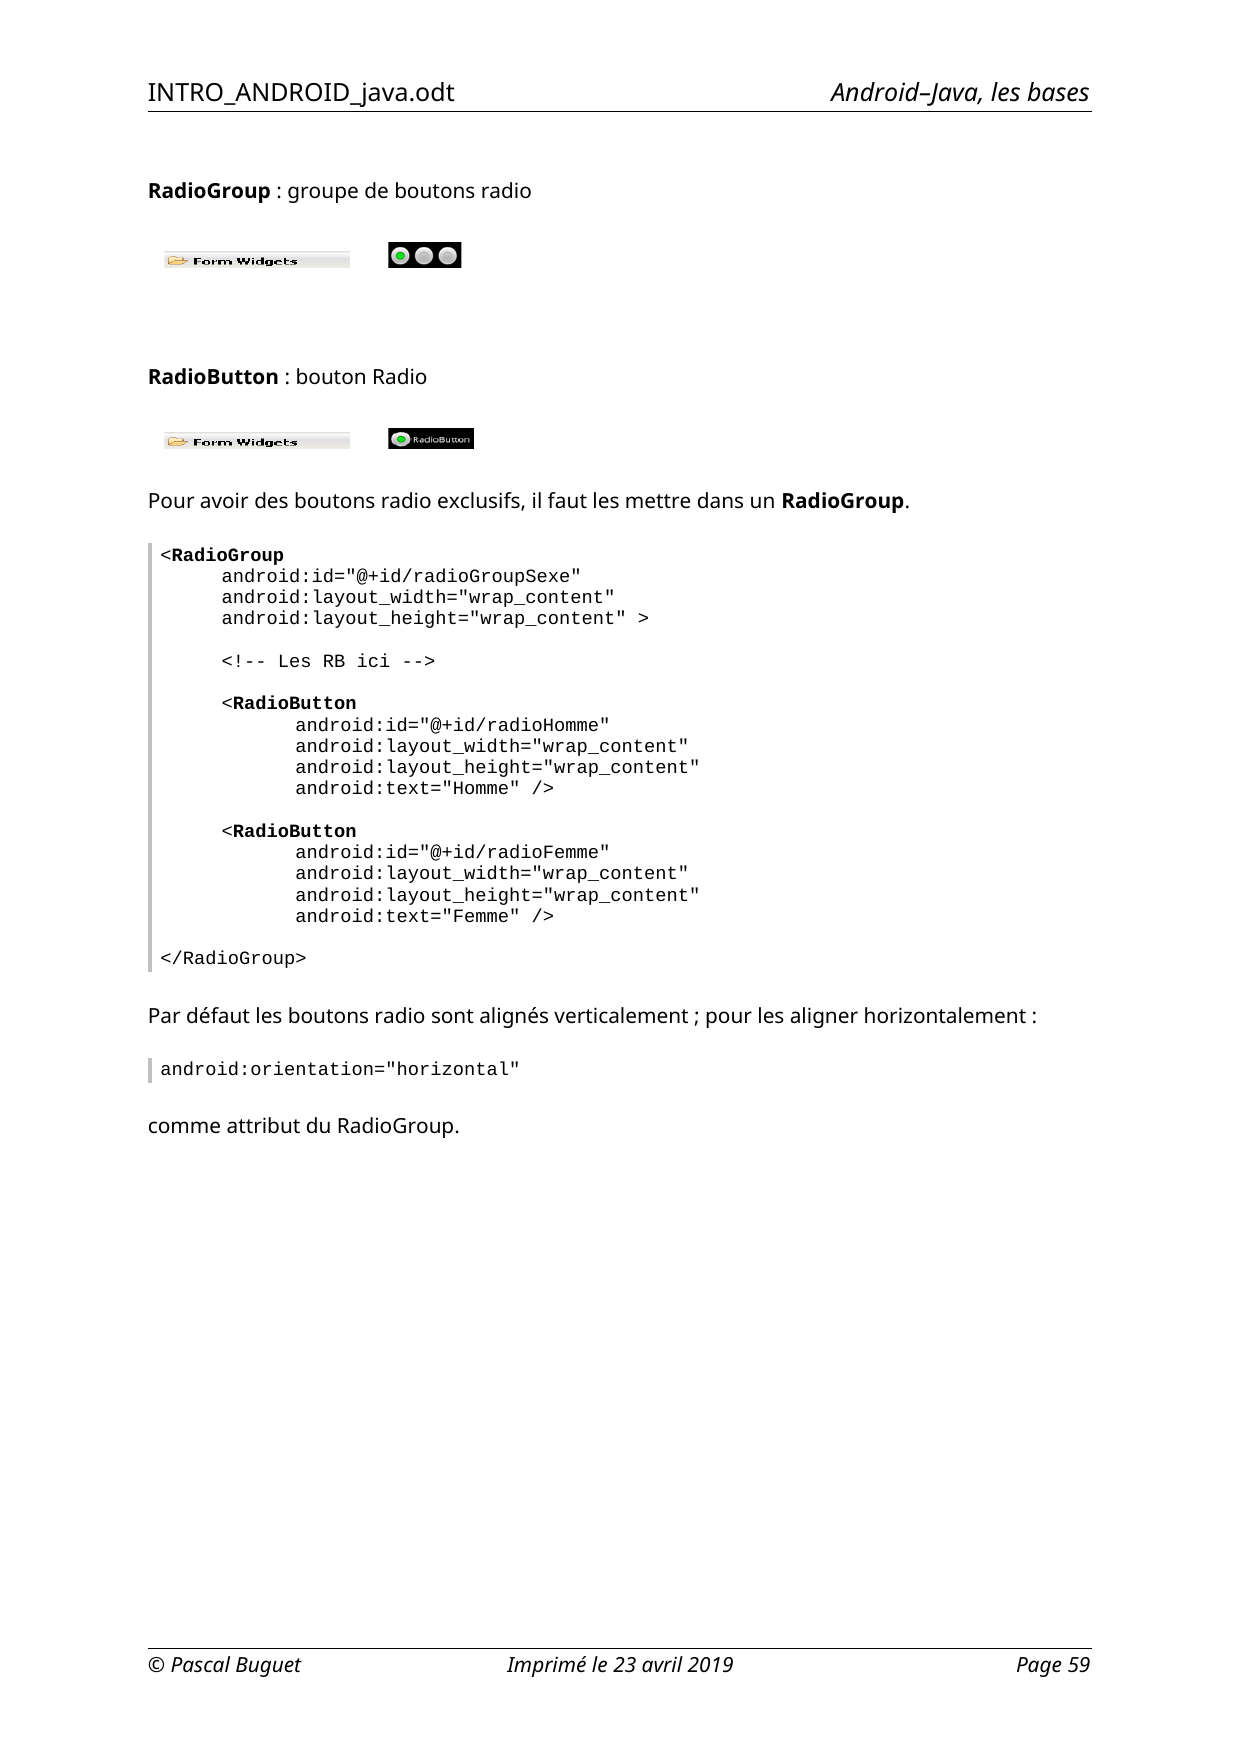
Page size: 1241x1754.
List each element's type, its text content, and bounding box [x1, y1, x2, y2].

text android:layout_width="wrap_content" [152, 588, 1092, 609]
text comme attribut du RadioGroup. [148, 1112, 1092, 1140]
text </RadioGroup> [152, 949, 1092, 972]
text android:text="Femme" /> [152, 907, 1092, 928]
text android:id="@+id/radioFemme" [152, 843, 1092, 864]
text Par défaut les boutons radio sont alignés verticalement ; pour les aligner horizontalement : [148, 1001, 1092, 1029]
text <RadioGroup [152, 543, 1092, 567]
text Pour avoir des boutons radio exclusifs, il faut les mettre dans un RadioGroup. [148, 486, 1092, 515]
text android:id="@+id/radioHomme" [152, 715, 1092, 737]
text RadioButton : bouton Radio [148, 362, 1092, 391]
text <RadioButton [152, 822, 1092, 843]
text android:text="Homme" /> [152, 779, 1092, 800]
text RadioGroup : groupe de boutons radio [148, 176, 1092, 204]
text android:layout_height="wrap_content" [152, 885, 1092, 907]
text android:layout_width="wrap_content" [152, 737, 1092, 758]
text android:layout_height="wrap_content" [152, 758, 1092, 779]
text <!-- Les RB ici --> [152, 652, 1092, 673]
text android:orientation="horizontal" [152, 1058, 1092, 1083]
text android:layout_width="wrap_content" [152, 864, 1092, 885]
text android:id="@+id/radioGroupSexe" [152, 567, 1092, 588]
text <RadioButton [152, 694, 1092, 715]
text android:layout_height="wrap_content" > [152, 609, 1092, 630]
